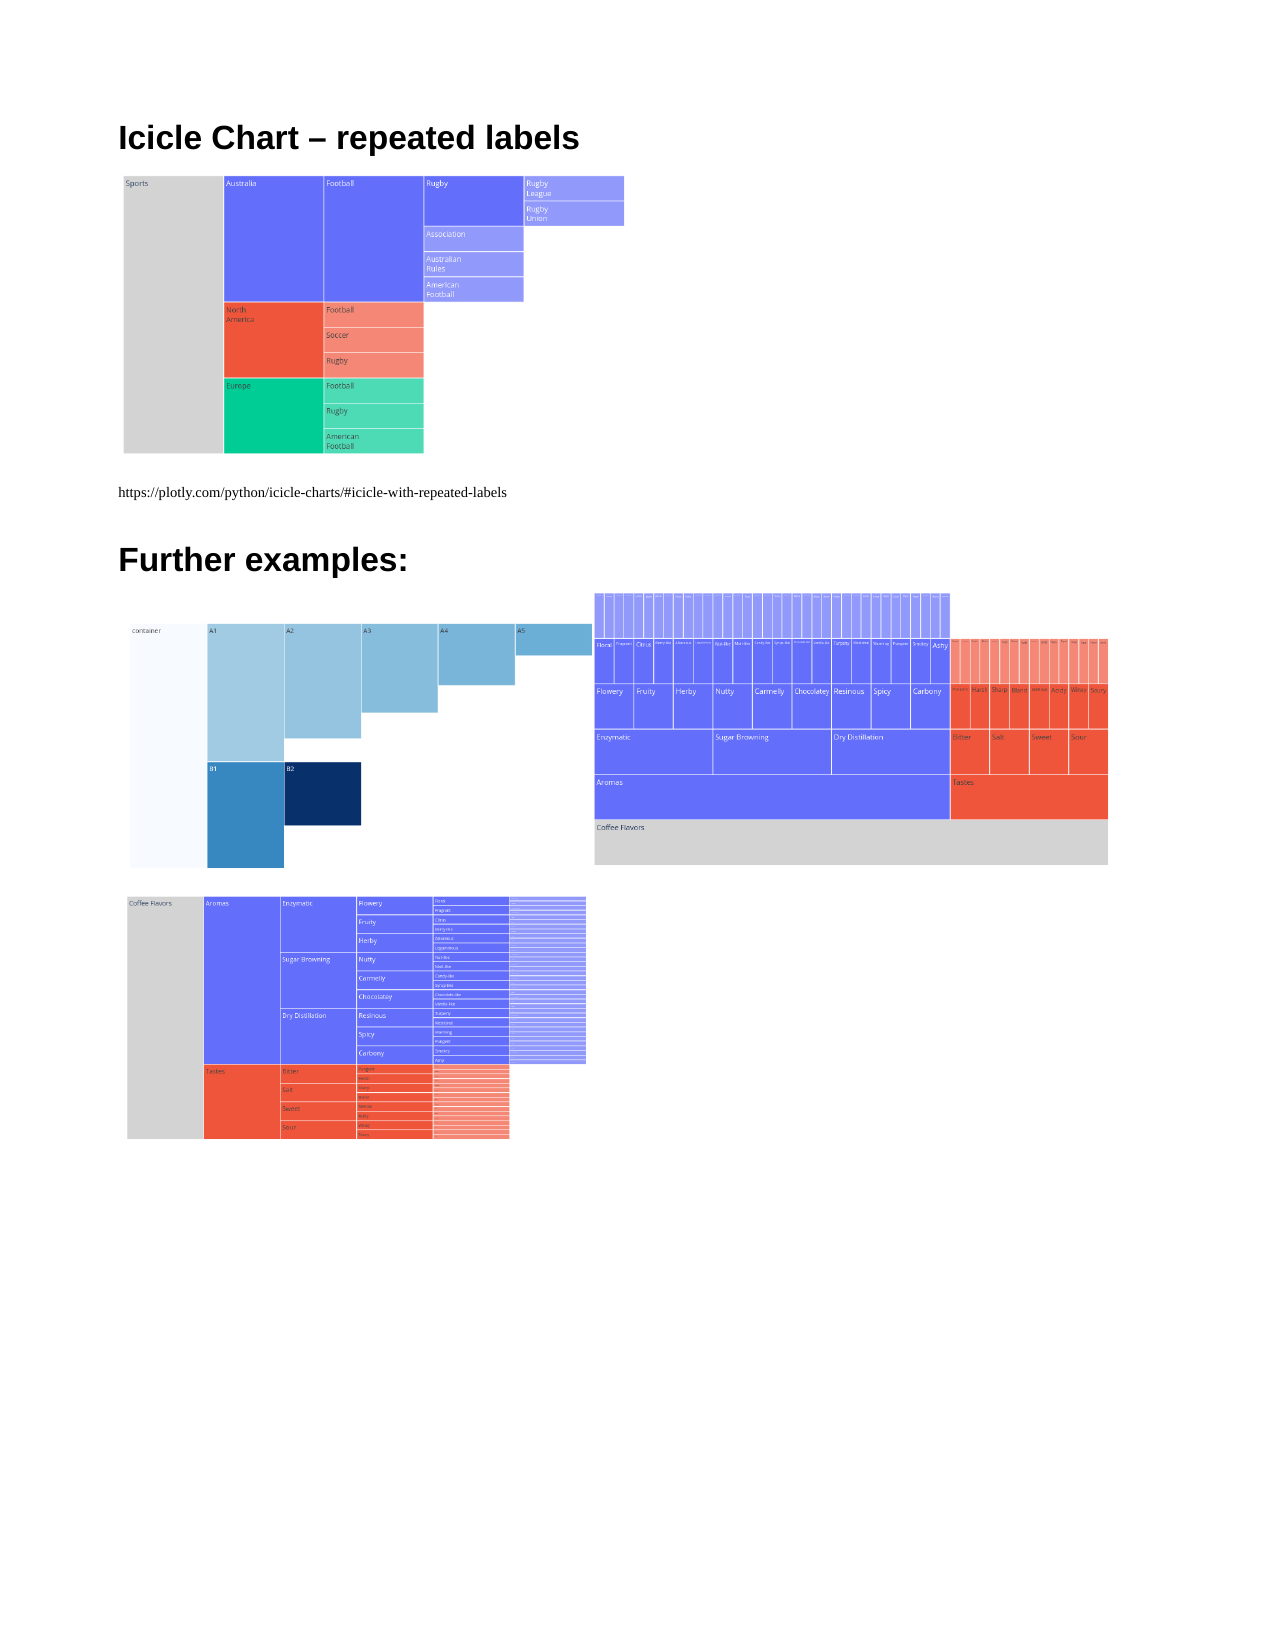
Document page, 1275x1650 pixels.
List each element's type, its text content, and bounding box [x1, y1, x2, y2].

picture [118, 890, 587, 1144]
picture [118, 590, 1113, 871]
subtitle Further examples: [118, 540, 1157, 578]
text https://plotly.com/python/icicle-charts/#icicle-with-repeated-labels [118, 484, 1157, 501]
subtitle Icicle Chart – repeated labels [118, 118, 1157, 157]
picture [118, 169, 639, 467]
